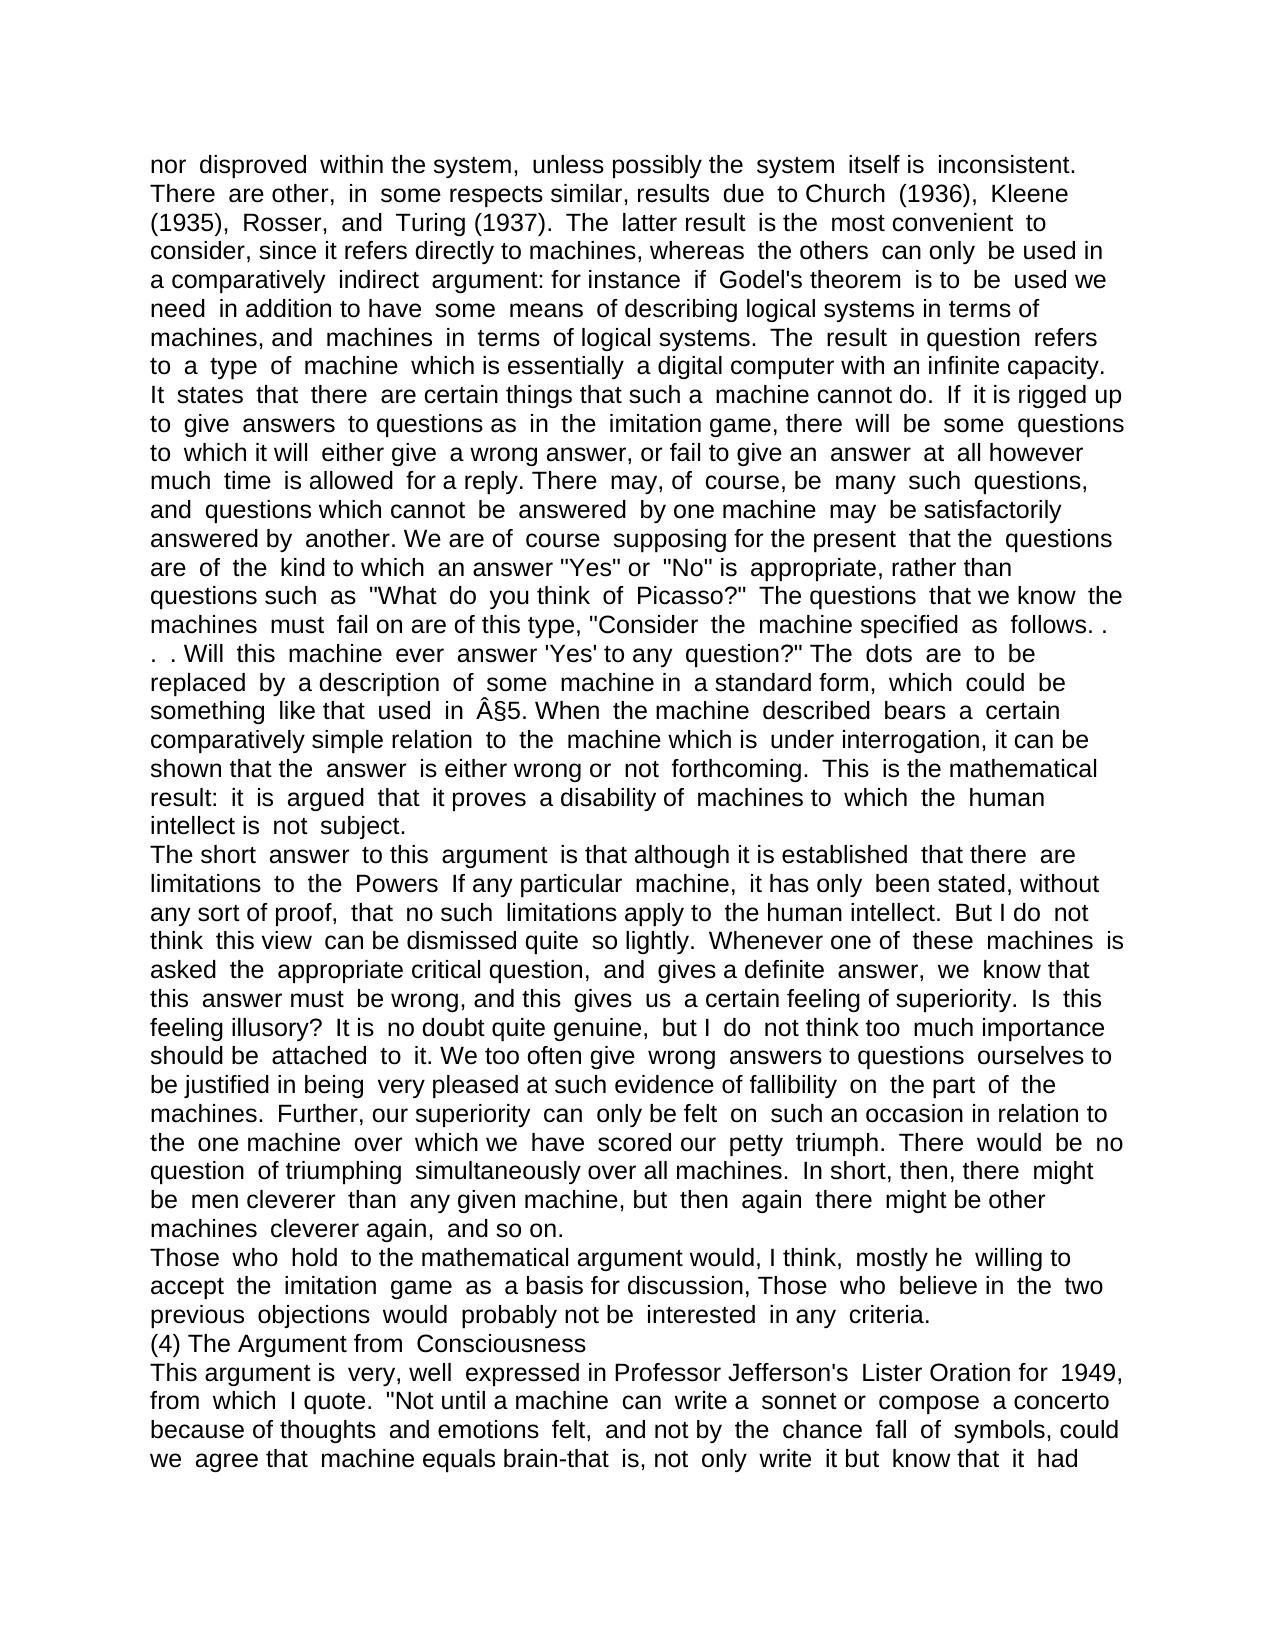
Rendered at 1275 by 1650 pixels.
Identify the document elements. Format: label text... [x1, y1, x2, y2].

text nor disproved within the system, unless possibly the system itself is inconsistent. There are other, in some respects similar, results due to Church (1936), Kleene (1935), Rosser, and Turing (1937). The latter result is the most convenient to consider, since it refers directly to machines, whereas the others can only be used in a comparatively indirect argument: for instance if Godel's theorem is to be used we need in addition to have some means of describing logical systems in terms of machines, and machines in terms of logical systems. The result in question refers to a type of machine which is essentially a digital computer with an infinite capacity. It states that there are certain things that such a machine cannot do. If it is rigged up to give answers to questions as in the imitation game, there will be some questions to which it will either give a wrong answer, or fail to give an answer at all however much time is allowed for a reply. There may, of course, be many such questions, and questions which cannot be answered by one machine may be satisfactorily answered by another. We are of course supposing for the present that the questions are of the kind to which an answer "Yes" or "No" is appropriate, rather than questions such as "What do you think of Picasso?" The questions that we know the machines must fail on are of this type, "Consider the machine specified as follows. . . . Will this machine ever answer 'Yes' to any question?" The dots are to be replaced by a description of some machine in a standard form, which could be something like that used in Â§5. When the machine described bears a certain comparatively simple relation to the machine which is under interrogation, it can be shown that the answer is either wrong or not forthcoming. This is the mathematical result: it is argued that it proves a disability of machines to which the human intellect is not subject. [150, 150, 1125, 840]
text The short answer to this argument is that although it is established that there are limitations to the Powers If any particular machine, it has only been stated, without any sort of proof, that no such limitations apply to the human intellect. But I do not think this view can be dismissed quite so lightly. Whenever one of these machines is asked the appropriate critical question, and gives a definite answer, we know that this answer must be wrong, and this gives us a certain feeling of superiority. Is this feeling illusory? It is no doubt quite genuine, but I do not think too much importance should be attached to it. We too often give wrong answers to questions ourselves to be justified in being very pleased at such evidence of fallibility on the part of the machines. Further, our superiority can only be felt on such an occasion in relation to the one machine over which we have scored our petty triumph. There would be no question of triumphing simultaneously over all machines. In short, then, there might be men cleverer than any given machine, but then again there might be other machines cleverer again, and so on. [150, 840, 1125, 1242]
text (4) The Argument from Consciousness [150, 1329, 1125, 1357]
text This argument is very, well expressed in Professor Jefferson's Lister Oration for 1949, from which I quote. "Not until a machine can write a sonnet or compose a concerto because of thoughts and emotions felt, and not by the chance fall of symbols, could we agree that machine equals brain-that is, not only write it but know that it had [150, 1357, 1125, 1472]
text Those who hold to the mathematical argument would, I think, mostly he willing to accept the imitation game as a basis for discussion, Those who believe in the two previous objections would probably not be interested in any criteria. [150, 1242, 1125, 1329]
